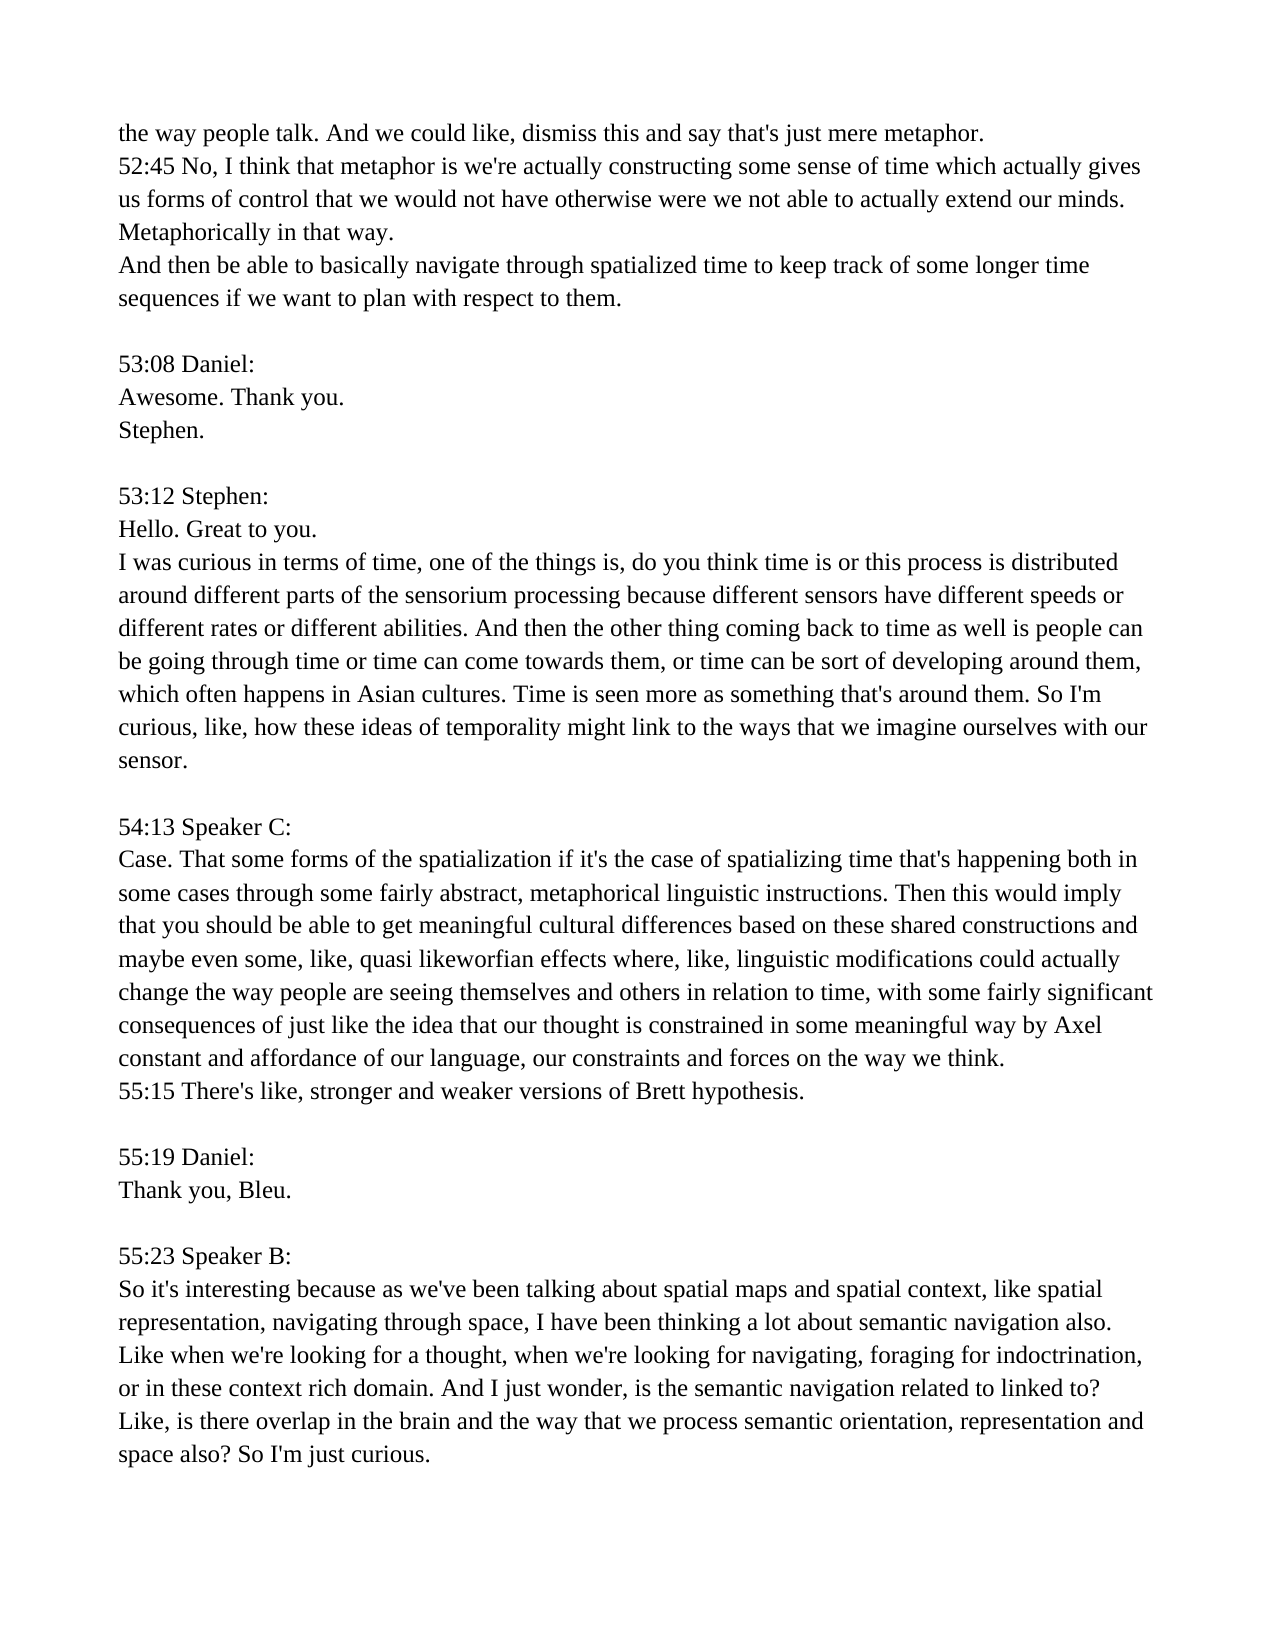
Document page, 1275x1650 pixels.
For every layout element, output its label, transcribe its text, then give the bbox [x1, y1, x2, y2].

text I was curious in terms of time, one of the things is, do you think time is or this process is distributed around different parts of the sensorium processing because different sensors have different speeds or different rates or different abilities. And then the other thing coming back to time as well is people can be going through time or time can come towards them, or time can be sort of developing around them, which often happens in Asian cultures. Time is seen more as something that's around them. So I'm curious, like, how these ideas of temporality might link to the ways that we imagine ourselves with our sensor. [118, 547, 1157, 774]
text 55:15 There's like, stronger and weaker versions of Brett hypothesis. [118, 1076, 1157, 1104]
text Stephen. [118, 415, 1157, 444]
text the way people talk. And we could like, dismiss this and say that's just mere metaphor. [118, 118, 1157, 147]
text 55:19 Daniel: [118, 1142, 1157, 1171]
text 53:12 Stephen: [118, 481, 1157, 510]
text Case. That some forms of the spatialization if it's the case of spatializing time that's happening both in some cases through some fairly abstract, metaphorical linguistic instructions. Then this would imply that you should be able to get meaningful cultural differences based on these shared constructions and maybe even some, like, quasi likeworfian effects where, like, linguistic modifications could actually change the way people are seeing themselves and others in relation to time, with some fairly significant consequences of just like the idea that our thought is constrained in some meaningful way by Axel constant and affordance of our language, our constraints and forces on the way we think. [118, 844, 1157, 1071]
text 54:13 Speaker C: [118, 812, 1157, 840]
text So it's interesting because as we've been talking about spatial maps and spatial context, like spatial representation, navigating through space, I have been thinking a lot about semantic navigation also. Like when we're looking for a thought, when we're looking for navigating, foraging for indoctrination, or in these context rich domain. And I just wonder, is the semantic navigation related to linked to? Like, is there overlap in the brain and the way that we process semantic orientation, representation and space also? So I'm just curious. [118, 1274, 1157, 1468]
text Awesome. Thank you. [118, 382, 1157, 411]
text Hello. Great to you. [118, 514, 1157, 543]
text 55:23 Speaker B: [118, 1241, 1157, 1269]
text And then be able to basically navigate through spatialized time to keep track of some longer time sequences if we want to plan with respect to them. [118, 250, 1157, 312]
text 53:08 Daniel: [118, 349, 1157, 378]
text Thank you, Bleu. [118, 1175, 1157, 1203]
text 52:45 No, I think that metaphor is we're actually constructing some sense of time which actually gives us forms of control that we would not have otherwise were we not able to actually extend our minds. Metaphorically in that way. [118, 151, 1157, 246]
